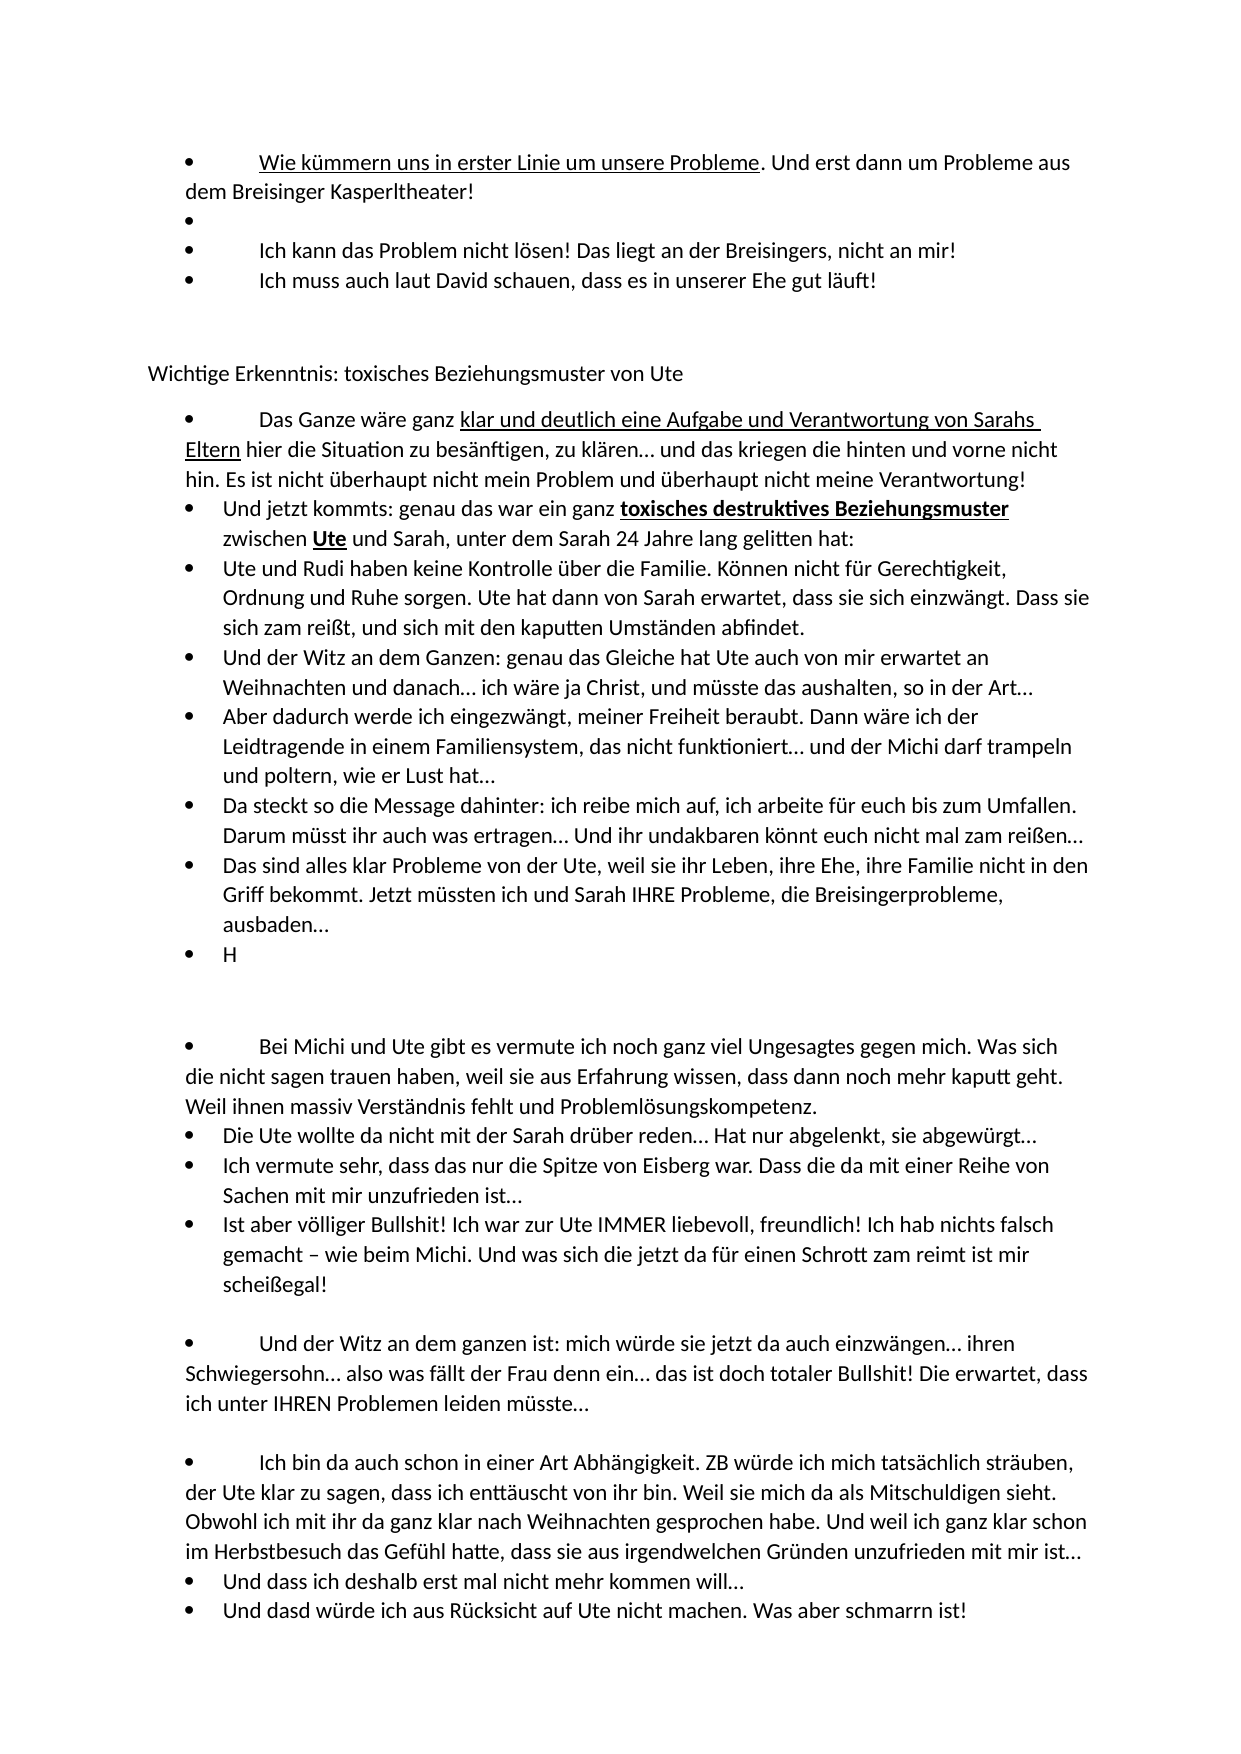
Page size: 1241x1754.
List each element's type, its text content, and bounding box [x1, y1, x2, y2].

list Und dasd würde ich aus Rücksicht auf Ute nicht machen. Was aber schmarrn ist! [185, 1597, 1093, 1624]
list Und jetzt kommts: genau das war ein ganz toxisches destruktives Beziehungsmuster zwischen Ute und Sarah, unter dem Sarah 24 Jahre lang gelitten hat: [185, 494, 1093, 552]
list Ist aber völliger Bullshit! Ich war zur Ute IMMER liebevoll, freundlich! Ich hab nichts falsch gemacht – wie beim Michi. Und was sich die jetzt da für einen Schrott zam reimt ist mir scheißegal! [185, 1211, 1093, 1298]
list H [185, 940, 1093, 968]
list Ich vermute sehr, dass das nur die Spitze von Eisberg war. Dass die da mit einer Reihe von Sachen mit mir unzufrieden ist… [185, 1151, 1093, 1209]
list Das sind alles klar Probleme von der Ute, weil sie ihr Leben, ihre Ehe, ihre Familie nicht in den Griff bekommt. Jetzt müssten ich und Sarah IHRE Probleme, die Breisingerprobleme, ausbaden… [185, 851, 1093, 938]
list Bei Michi und Ute gibt es vermute ich noch ganz viel Ungesagtes gegen mich. Was sich die nicht sagen trauen haben, weil sie aus Erfahrung wissen, dass dann noch mehr kaputt geht. Weil ihnen massiv Verständnis fehlt und Problemlösungskompetenz. [185, 1032, 1093, 1120]
list Und der Witz an dem ganzen ist: mich würde sie jetzt da auch einzwängen… ihren Schwiegersohn… also was fällt der Frau denn ein… das ist doch totaler Bullshit! Die erwartet, dass ich unter IHREN Problemen leiden müsste… [185, 1329, 1093, 1417]
list Da steckt so die Message dahinter: ich reibe mich auf, ich arbeite für euch bis zum Umfallen. Darum müsst ihr auch was ertragen… Und ihr undakbaren könnt euch nicht mal zam reißen… [185, 791, 1093, 849]
text Wichtige Erkenntnis: toxisches Beziehungsmuster von Ute [148, 359, 1093, 387]
list Ich bin da auch schon in einer Art Abhängigkeit. ZB würde ich mich tatsächlich sträuben, der Ute klar zu sagen, dass ich enttäuscht von ihr bin. Weil sie mich da als Mitschuldigen sieht. Obwohl ich mit ihr da ganz klar nach Weihnachten gesprochen habe. Und weil ich ganz klar schon im Herbstbesuch das Gefühl hatte, dass sie aus irgendwelchen Gründen unzufrieden mit mir ist… [185, 1448, 1093, 1565]
list Wie kümmern uns in erster Linie um unsere Probleme. Und erst dann um Probleme aus dem Breisinger Kasperltheater! [185, 148, 1093, 205]
list Und der Witz an dem Ganzen: genau das Gleiche hat Ute auch von mir erwartet an Weihnachten und danach… ich wäre ja Christ, und müsste das aushalten, so in der Art… [185, 643, 1093, 701]
list Aber dadurch werde ich eingezwängt, meiner Freiheit beraubt. Dann wäre ich der Leidtragende in einem Familiensystem, das nicht funktioniert… und der Michi darf trampeln und poltern, wie er Lust hat… [185, 702, 1093, 790]
list Die Ute wollte da nicht mit der Sarah drüber reden… Hat nur abgelenkt, sie abgewürgt… [185, 1122, 1093, 1149]
list Das Ganze wäre ganz klar und deutlich eine Aufgabe und Verantwortung von Sarahs Eltern hier die Situation zu besänftigen, zu klären… und das kriegen die hinten und vorne nicht hin. Es ist nicht überhaupt nicht mein Problem und überhaupt nicht meine Verantwortung! [185, 405, 1093, 493]
list Ich kann das Problem nicht lösen! Das liegt an der Breisingers, nicht an mir! [185, 237, 1093, 265]
list Und dass ich deshalb erst mal nicht mehr kommen will… [185, 1567, 1093, 1595]
list Ich muss auch laut David schauen, dass es in unserer Ehe gut läuft! [185, 266, 1093, 294]
list Ute und Rudi haben keine Kontrolle über die Familie. Können nicht für Gerechtigkeit, Ordnung und Ruhe sorgen. Ute hat dann von Sarah erwartet, dass sie sich einzwängt. Dass sie sich zam reißt, und sich mit den kaputten Umständen abfindet. [185, 554, 1093, 641]
